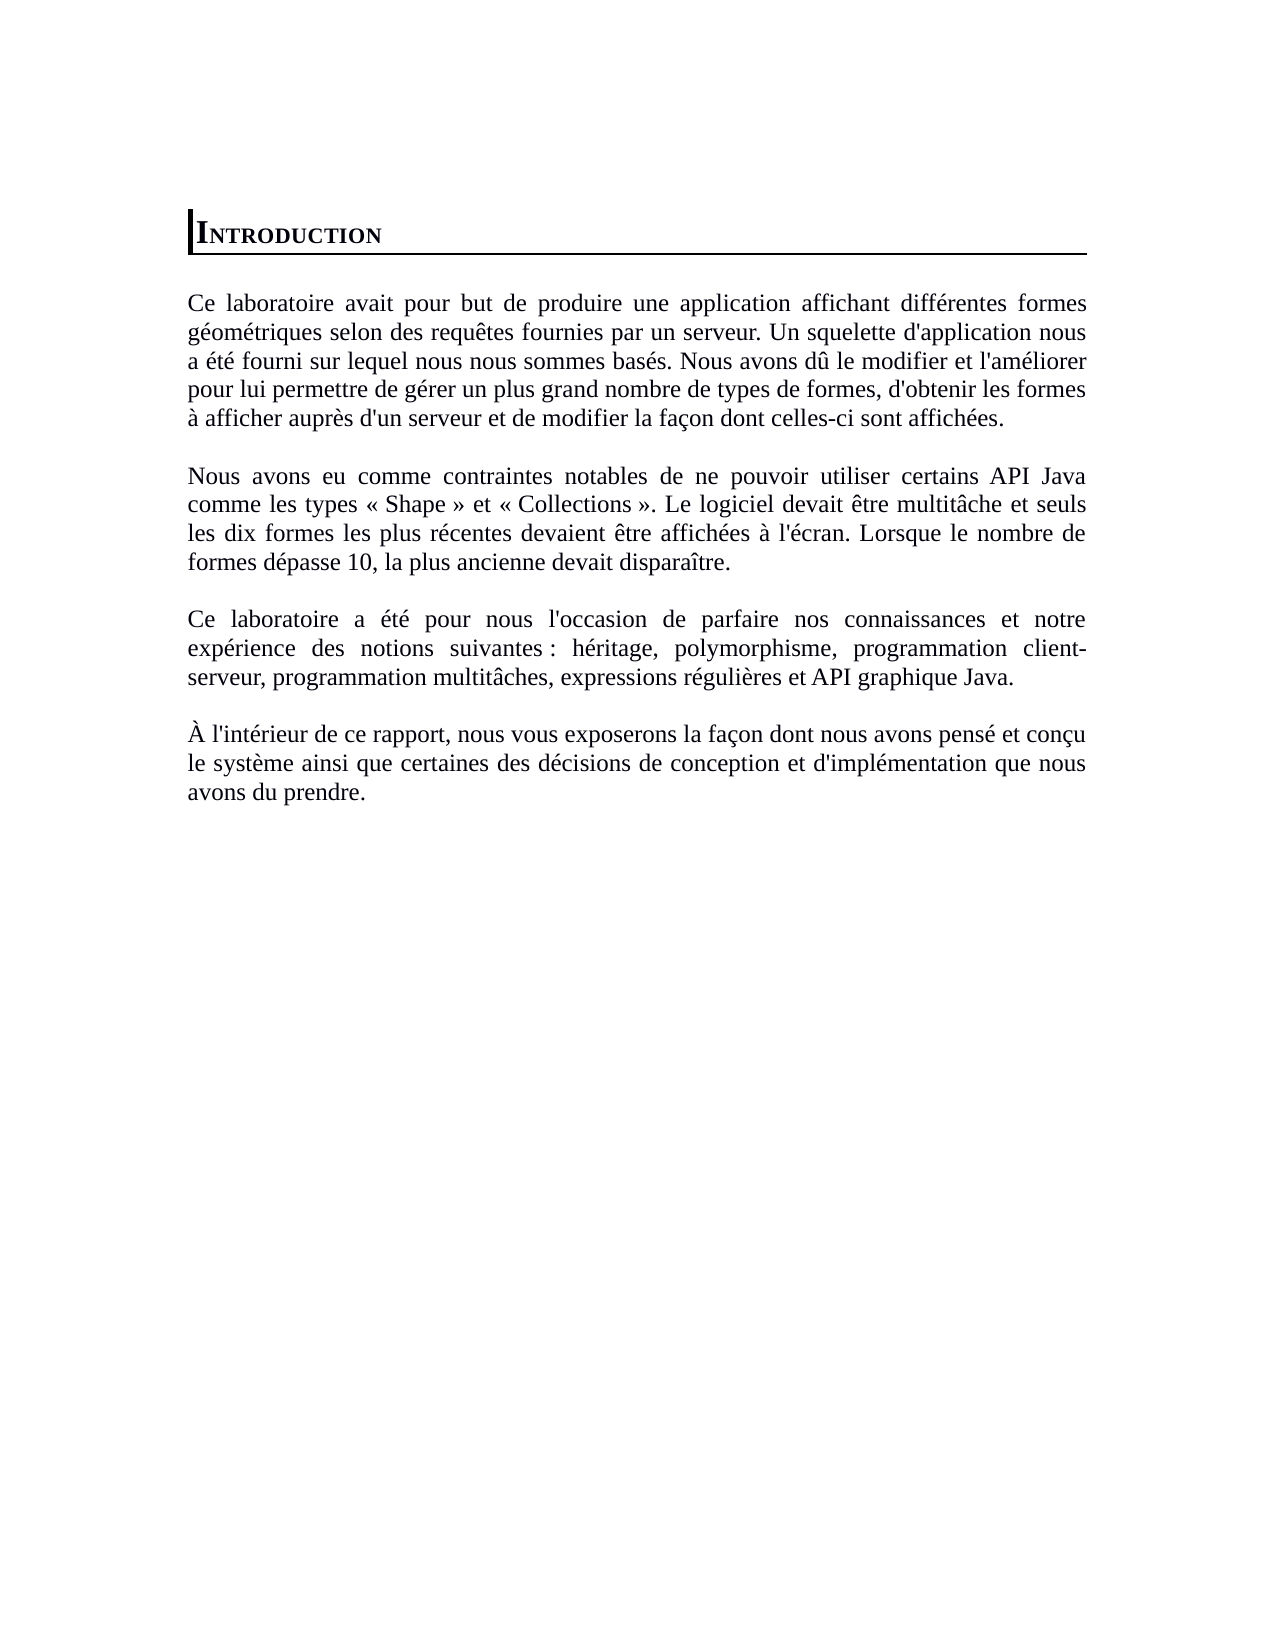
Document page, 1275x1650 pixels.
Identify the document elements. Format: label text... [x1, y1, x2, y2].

text Nous avons eu comme contraintes notables de ne pouvoir utiliser certains API Java comme les types « Shape » et « Collections ». Le logiciel devait être multitâche et seuls les dix formes les plus récentes devaient être affichées à l'écran. Lorsque le nombre de formes dépasse 10, la plus ancienne devait disparaître. [187, 461, 1087, 576]
text Ce laboratoire avait pour but de produire une application affichant différentes formes géométriques selon des requêtes fournies par un serveur. Un squelette d'application nous a été fourni sur lequel nous nous sommes basés. Nous avons dû le modifier et l'améliorer pour lui permettre de gérer un plus grand nombre de types de formes, d'obtenir les formes à afficher auprès d'un serveur et de modifier la façon dont celles-ci sont affichées. [187, 288, 1087, 432]
subtitle Introduction [193, 209, 1087, 253]
text À l'intérieur de ce rapport, nous vous exposerons la façon dont nous avons pensé et conçu le système ainsi que certaines des décisions de conception et d'implémentation que nous avons du prendre. [187, 719, 1087, 806]
text Ce laboratoire a été pour nous l'occasion de parfaire nos connaissances et notre expérience des notions suivantes : héritage, polymorphisme, programmation client-serveur, programmation multitâches, expressions régulières et API graphique Java. [187, 604, 1087, 691]
